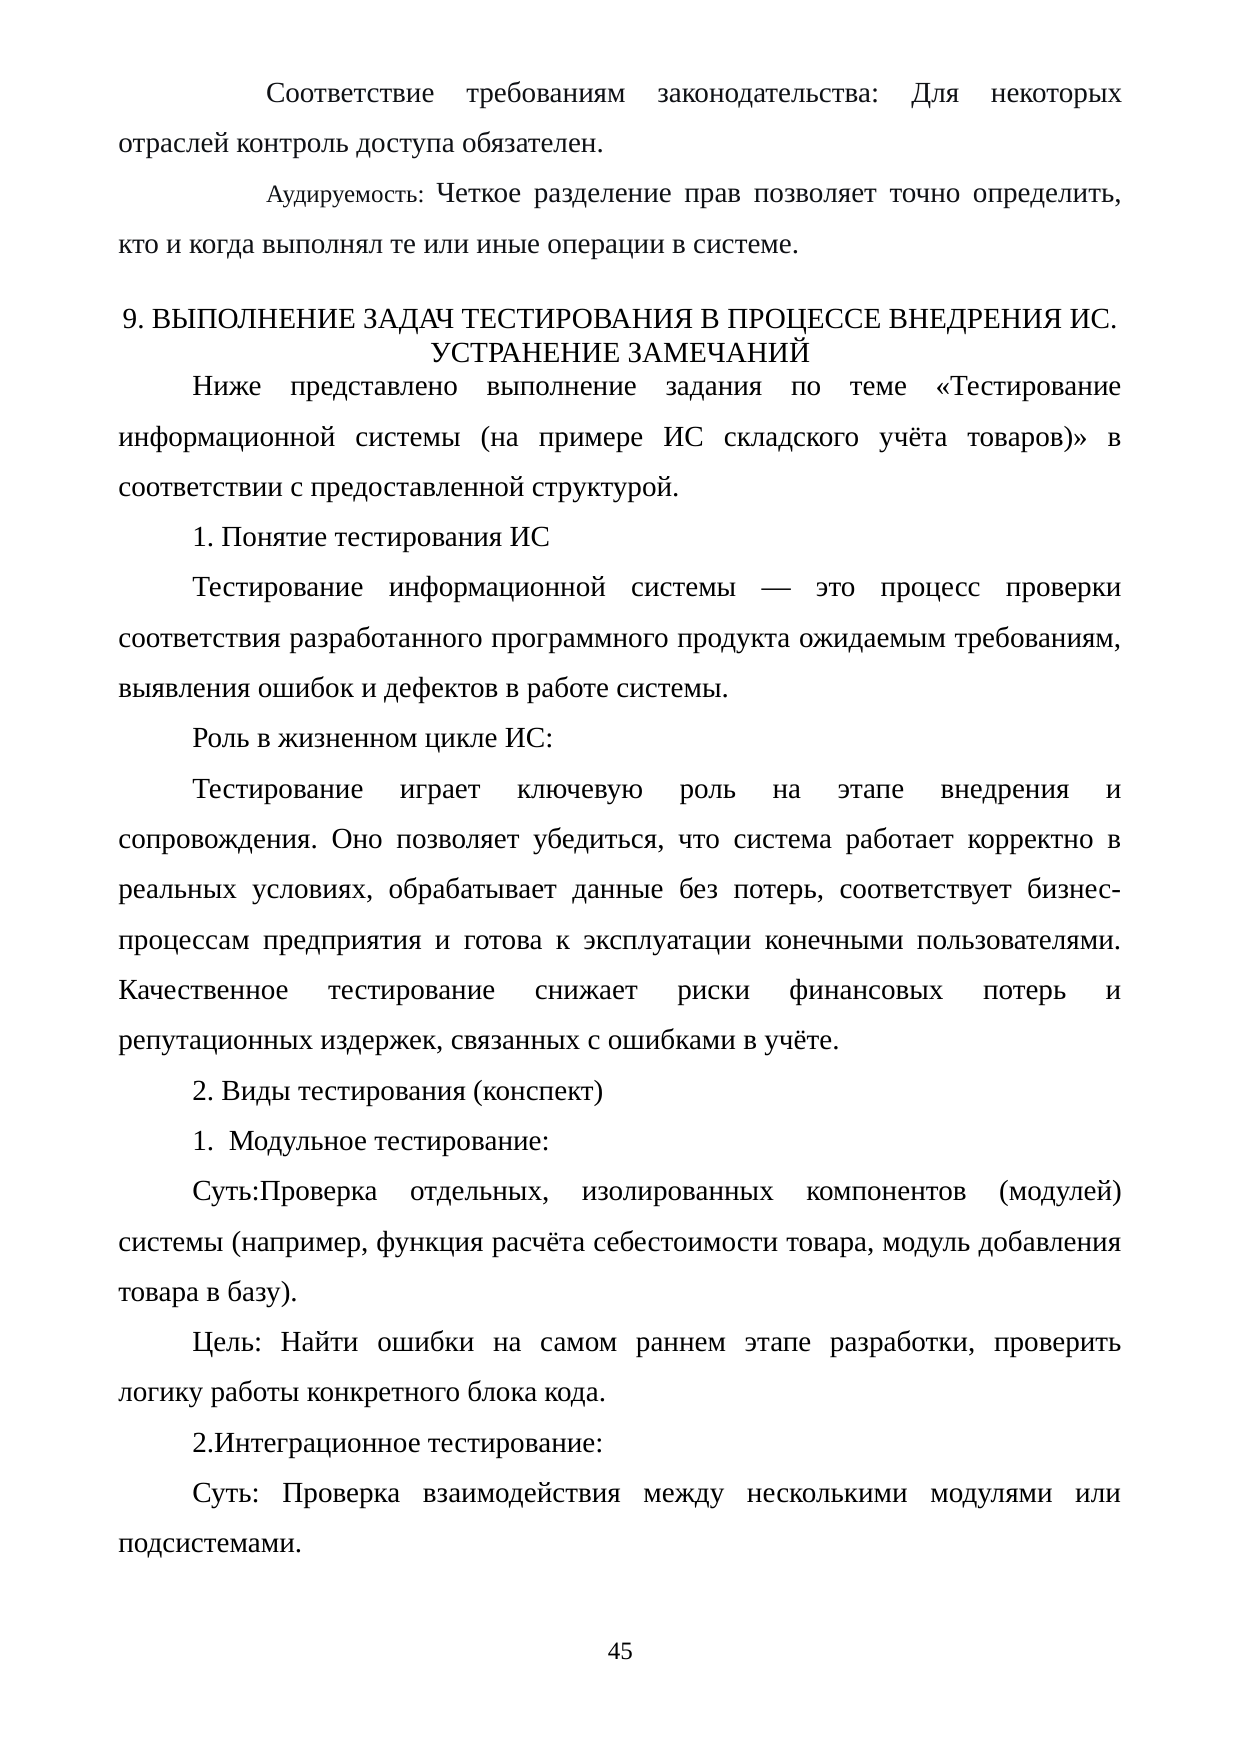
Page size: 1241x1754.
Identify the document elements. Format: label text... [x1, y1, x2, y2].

text Роль в жизненном цикле ИС: [118, 721, 1122, 754]
text Тестирование играет ключевую роль на этапе внедрения и сопровождения. Оно позволяет убедиться, что система работает корректно в реальных условиях, обрабатывает данные без потерь, соответствует бизнес-процессам предприятия и готова к эксплуатации конечными пользователями. Качественное тестирование снижает риски финансовых потерь и репутационных издержек, связанных с ошибками в учёте. [118, 771, 1122, 1056]
text Ниже представлено выполнение задания по теме «Тестирование информационной системы (на примере ИС складского учёта товаров)» в соответствии с предоставленной структурой. [118, 368, 1122, 502]
subtitle 9. ВЫПОЛНЕНИЕ ЗАДАЧ ТЕСТИРОВАНИЯ В ПРОЦЕССЕ ВНЕДРЕНИЯ ИС. УСТРАНЕНИЕ ЗАМЕЧАНИЙ [118, 301, 1122, 368]
text Цель: Найти ошибки на самом раннем этапе разработки, проверить логику работы конкретного блока кода. [118, 1324, 1122, 1408]
text Тестирование информационной системы — это процесс проверки соответствия разработанного программного продукта ожидаемым требованиям, выявления ошибок и дефектов в работе системы. [118, 569, 1122, 704]
text 2.Интеграционное тестирование: [118, 1425, 1122, 1458]
text 1. Модульное тестирование: [118, 1123, 1122, 1157]
text 2. Виды тестирования (конспект) [118, 1073, 1122, 1106]
list Соответствие требованиям законодательства: Для некоторых отраслей контроль доступа обязателен. [118, 75, 1122, 159]
list Аудируемость: Четкое разделение прав позволяет точно определить, кто и когда выполнял те или иные операции в системе. [118, 176, 1122, 259]
text Суть: Проверка взаимодействия между несколькими модулями или подсистемами. [118, 1475, 1122, 1559]
text Суть:Проверка отдельных, изолированных компонентов (модулей) системы (например, функция расчёта себестоимости товара, модуль добавления товара в базу). [118, 1173, 1122, 1307]
text 1. Понятие тестирования ИС [118, 519, 1122, 553]
